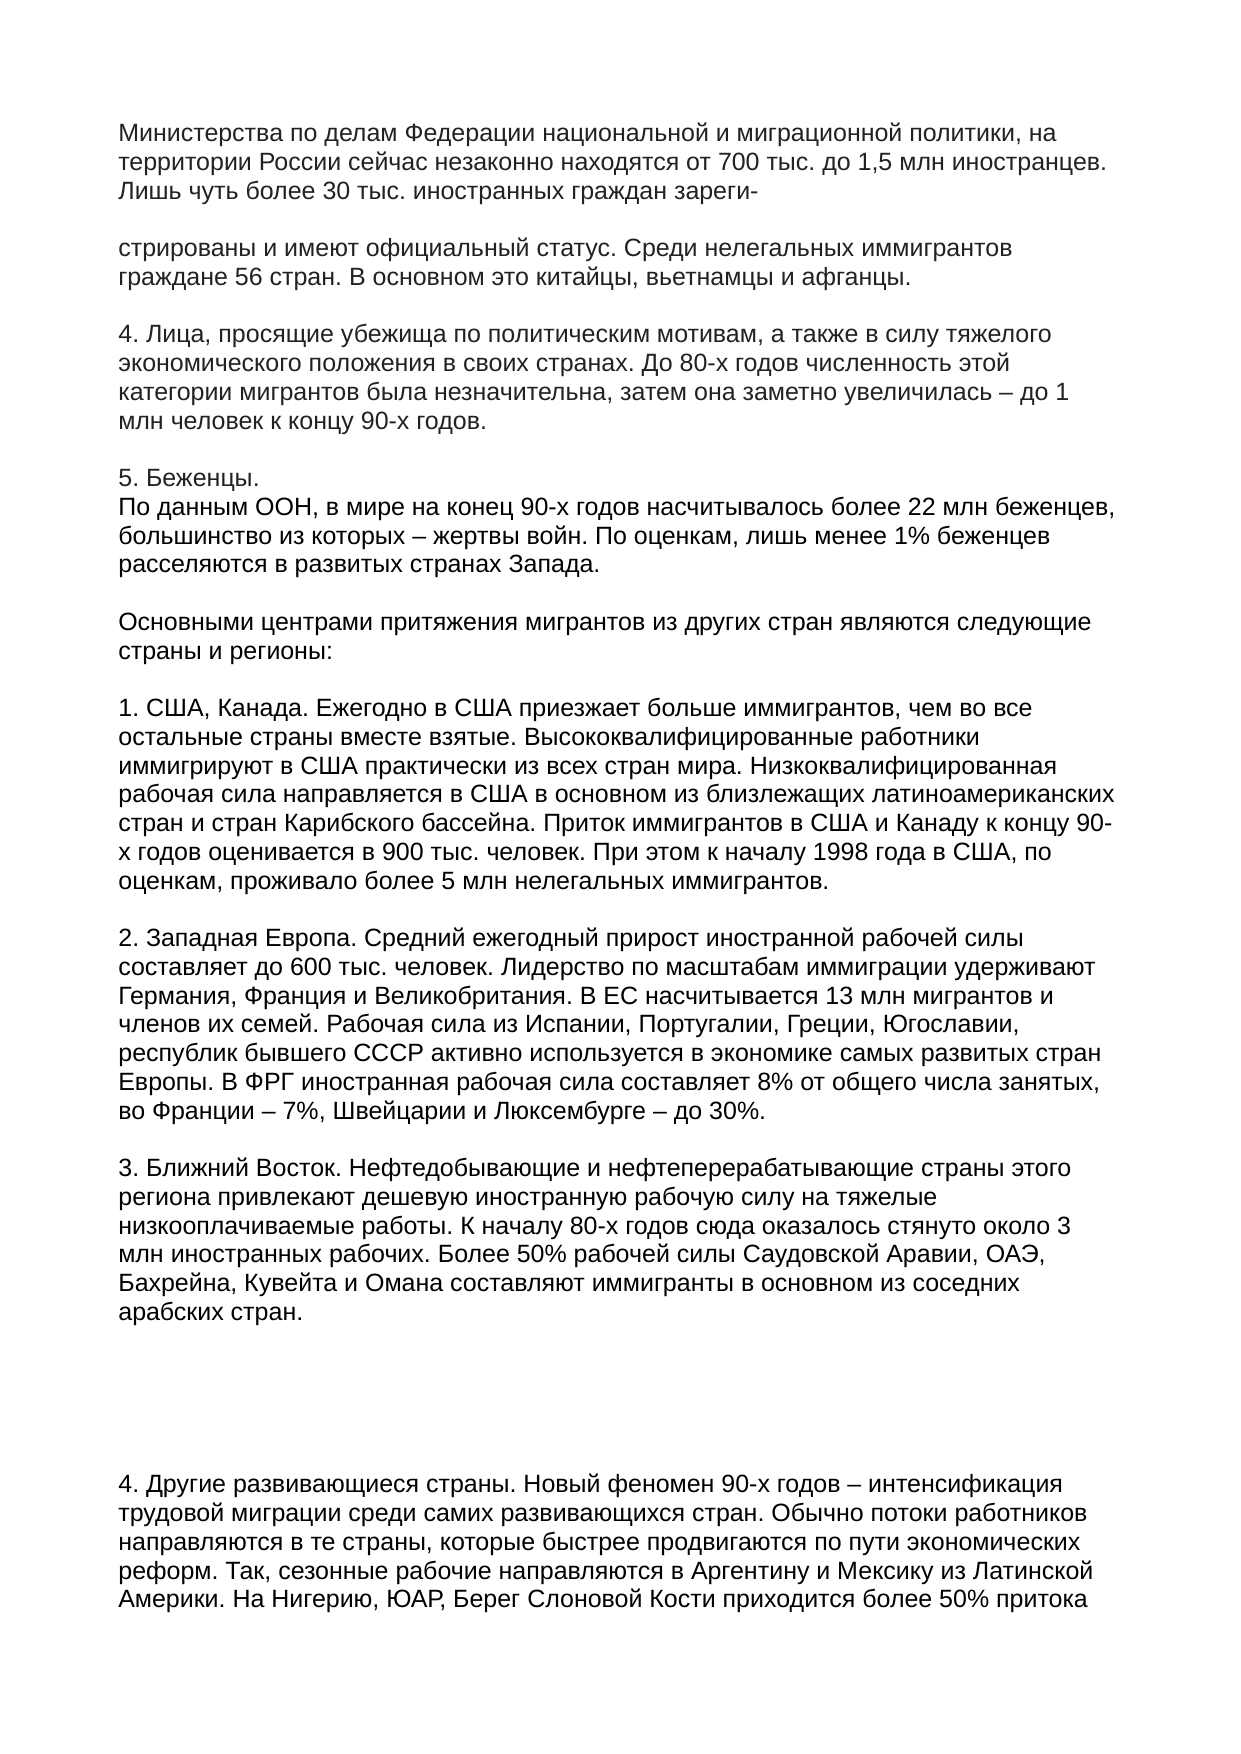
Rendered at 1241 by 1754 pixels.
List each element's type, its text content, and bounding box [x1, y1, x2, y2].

text Министерства по делам Федерации национальной и миграционной политики, на территории России сейчас незаконно находятся от 700 тыс. до 1,5 млн иностранцев. Лишь чуть более 30 тыс. иностранных граждан зареги- стрированы и имеют официальный статус. Среди нелегальных иммигрантов граждане 56 стран. В основном это китайцы, вьетнамцы и афганцы. 4. Лица, просящие убежища по политическим мотивам, а также в силу тяжелого экономического положения в своих странах. До 80-х годов численность этой категории мигрантов была незначительна, затем она заметно увеличилась – до 1 млн человек к концу 90-х годов. 5. Беженцы. [118, 118, 1122, 492]
text По данным ООН, в мире на конец 90-х годов насчитывалось более 22 млн беженцев, большинство из которых – жертвы войн. По оценкам, лишь менее 1% беженцев расселяются в развитых странах Запада. Основными центрами притяжения мигрантов из других стран являются следующие страны и регионы: 1. США, Канада. Ежегодно в США приезжает больше иммигрантов, чем во все остальные страны вместе взятые. Высококвалифицированные работники иммигрируют в США практически из всех стран мира. Низкоквалифицированная рабочая сила направляется в США в основном из близлежащих латиноамериканских стран и стран Карибского бассейна. Приток иммигрантов в США и Канаду к концу 90-х годов оценивается в 900 тыс. человек. При этом к началу 1998 года в США, по оценкам, проживало более 5 млн нелегальных иммигрантов. 2. Западная Европа. Средний ежегодный прирост иностранной рабочей силы составляет до 600 тыс. человек. Лидерство по масштабам иммиграции удерживают Германия, Франция и Великобритания. В ЕС насчитывается 13 млн мигрантов и членов их семей. Рабочая сила из Испании, Португалии, Греции, Югославии, республик бывшего СССР активно используется в экономике самых развитых стран Европы. В ФРГ иностранная рабочая сила составляет 8% от общего числа занятых, во Франции – 7%, Швейцарии и Люксембурге – до 30%. 3. Ближний Восток. Нефтедобывающие и нефтеперерабатывающие страны этого региона привлекают дешевую иностранную рабочую силу на тяжелые низкооплачиваемые работы. К началу 80-х годов сюда оказалось стянуто около 3 млн иностранных рабочих. Более 50% рабочей силы Саудовской Аравии, ОАЭ, Бахрейна, Кувейта и Омана составляют иммигранты в основном из соседних арабских стран. 4. Другие развивающиеся страны. Новый феномен 90-х годов – интенсификация трудовой миграции среди самих развивающихся стран. Обычно потоки работников направляются в те страны, которые быстрее продвигаются по пути экономических реформ. Так, сезонные рабочие направляются в Аргентину и Мексику из Латинской Америки. На Нигерию, ЮАР, Берег Слоновой Кости приходится более 50% притока [118, 492, 1122, 1613]
